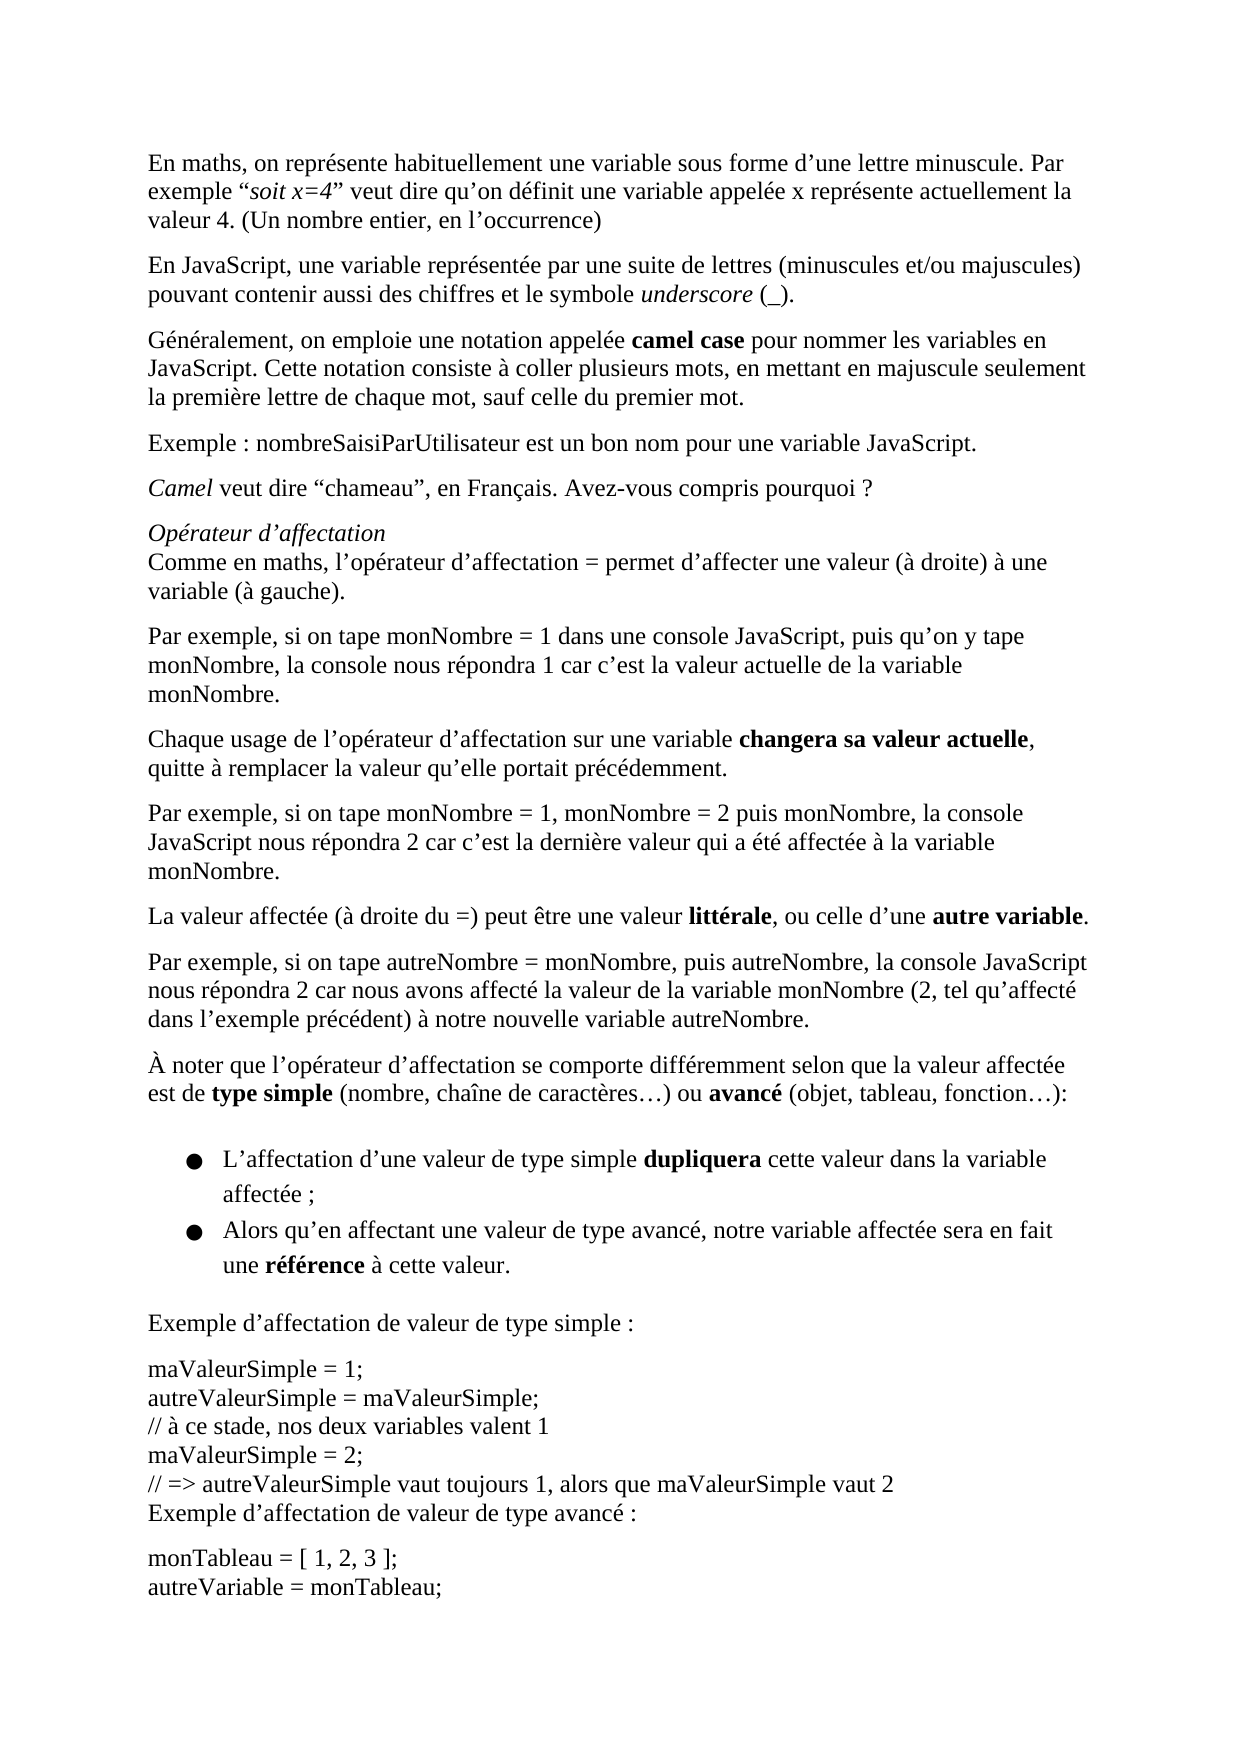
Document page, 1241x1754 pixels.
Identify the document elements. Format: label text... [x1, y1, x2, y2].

text Généralement, on emploie une notation appelée camel case pour nommer les variables en JavaScript. Cette notation consiste à coller plusieurs mots, en mettant en majuscule seulement la première lettre de chaque mot, sauf celle du premier mot. [148, 325, 1093, 411]
text Exemple : nombreSaisiParUtilisateur est un bon nom pour une variable JavaScript. [148, 428, 1093, 456]
text maValeurSimple = 1; [148, 1354, 1093, 1383]
text Chaque usage de l’opérateur d’affectation sur une variable changera sa valeur actuelle, quitte à remplacer la valeur qu’elle portait précédemment. [148, 724, 1093, 782]
list Alors qu’en affectant une valeur de type avancé, notre variable affectée sera en fait une référence à cette valeur. [185, 1208, 1093, 1279]
text Exemple d’affectation de valeur de type simple : [148, 1308, 1093, 1337]
text Camel veut dire “chameau”, en Français. Avez-vous compris pourquoi ? [148, 473, 1093, 502]
text Par exemple, si on tape autreNombre = monNombre, puis autreNombre, la console JavaScript nous répondra 2 car nous avons affecté la valeur de la variable monNombre (2, tel qu’affecté dans l’exemple précédent) à notre nouvelle variable autreNombre. [148, 947, 1093, 1033]
subtitle Opérateur d’affectation [148, 518, 1093, 547]
text Exemple d’affectation de valeur de type avancé : [148, 1498, 1093, 1526]
text // à ce stade, nos deux variables valent 1 [148, 1411, 1093, 1440]
text En maths, on représente habituellement une variable sous forme d’une lettre minuscule. Par exemple “soit x=4” veut dire qu’on définit une variable appelée x représente actuellement la valeur 4. (Un nombre entier, en l’occurrence) [148, 148, 1093, 234]
text À noter que l’opérateur d’affectation se comporte différemment selon que la valeur affectée est de type simple (nombre, chaîne de caractères…) ou avancé (objet, tableau, fonction…): [148, 1050, 1093, 1107]
text En JavaScript, une variable représentée par une suite de lettres (minuscules et/ou majuscules) pouvant contenir aussi des chiffres et le symbole underscore (_). [148, 251, 1093, 308]
text monTableau = [ 1, 2, 3 ]; [148, 1543, 1093, 1572]
text autreVariable = monTableau; [148, 1572, 1093, 1601]
text Comme en maths, l’opérateur d’affectation = permet d’affecter une valeur (à droite) à une variable (à gauche). [148, 547, 1093, 605]
text La valeur affectée (à droite du =) peut être une valeur littérale, ou celle d’une autre variable. [148, 901, 1093, 930]
text Par exemple, si on tape monNombre = 1 dans une console JavaScript, puis qu’on y tape monNombre, la console nous répondra 1 car c’est la valeur actuelle de la variable monNombre. [148, 621, 1093, 708]
text Par exemple, si on tape monNombre = 1, monNombre = 2 puis monNombre, la console JavaScript nous répondra 2 car c’est la dernière valeur qui a été affectée à la variable monNombre. [148, 798, 1093, 885]
text autreValeurSimple = maValeurSimple; [148, 1383, 1093, 1411]
text maValeurSimple = 2; [148, 1440, 1093, 1469]
list L’affectation d’une valeur de type simple dupliquera cette valeur dans la variable affectée ; [185, 1136, 1093, 1208]
text // => autreValeurSimple vaut toujours 1, alors que maValeurSimple vaut 2 [148, 1469, 1093, 1498]
